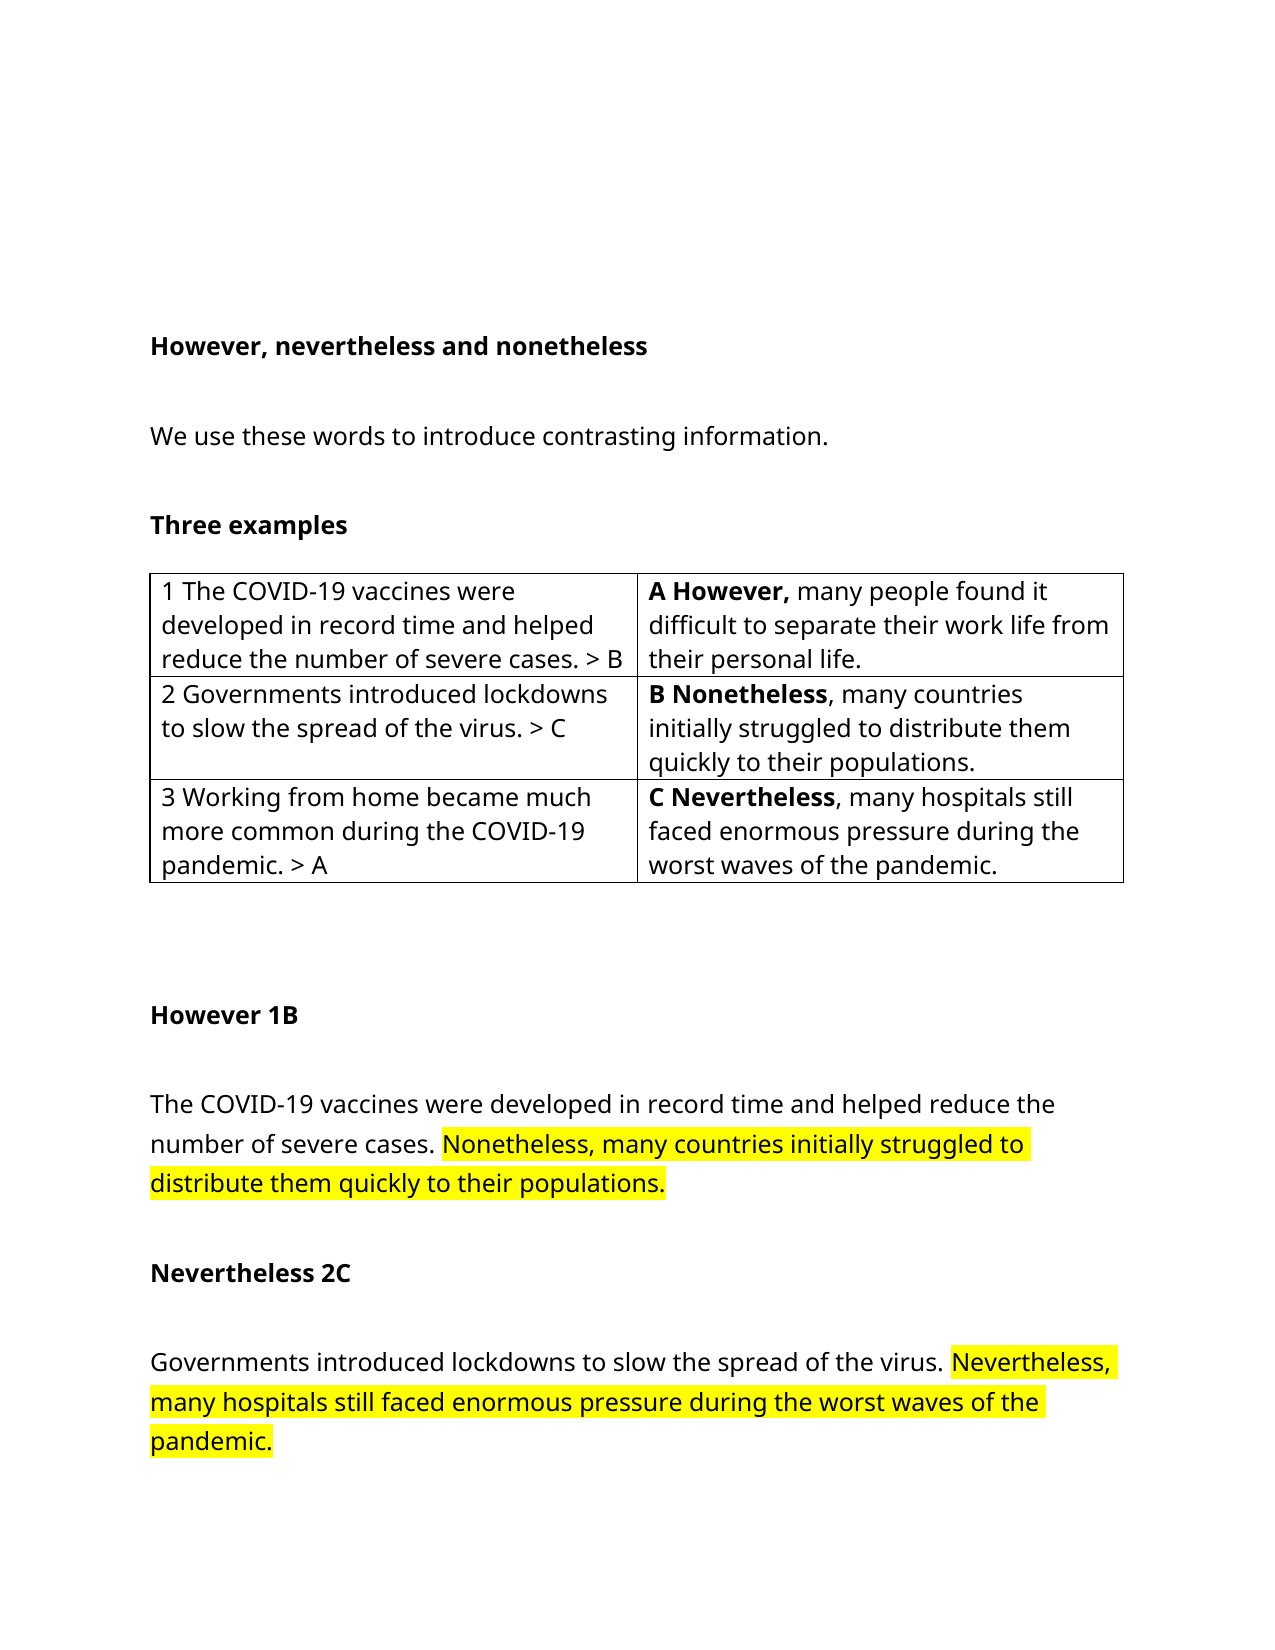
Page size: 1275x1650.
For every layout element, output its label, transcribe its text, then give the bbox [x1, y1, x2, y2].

table_header 1 The COVID-19 vaccines were developed in record time and helped reduce the number of severe cases. > B [151, 574, 637, 676]
text We use these words to introduce contrasting information. [150, 418, 1125, 452]
text Nevertheless 2C [150, 1256, 1125, 1289]
table_cell 2 Governments introduced lockdowns to slow the spread of the virus. > C [151, 677, 637, 779]
table_cell C Nevertheless, many hospitals still faced enormous pressure during the worst waves of the pandemic. [638, 780, 1123, 882]
text Three examples [150, 508, 1125, 542]
table_cell B Nonetheless, many countries initially struggled to distribute them quickly to their populations. [638, 677, 1123, 779]
text The COVID-19 vaccines were developed in record time and helped reduce the number of severe cases. Nonetheless, many countries initially struggled to distribute them quickly to their populations. [150, 1087, 1125, 1200]
text However, nevertheless and nonetheless [150, 329, 1125, 363]
table_cell 3 Working from home became much more common during the COVID-19 pandemic. > A [151, 780, 637, 882]
text However 1B [150, 998, 1125, 1032]
text Governments introduced lockdowns to slow the spread of the virus. Nevertheless, many hospitals still faced enormous pressure during the worst waves of the pandemic. [150, 1345, 1125, 1458]
table_header A However, many people found it difficult to separate their work life from their personal life. [638, 574, 1123, 676]
